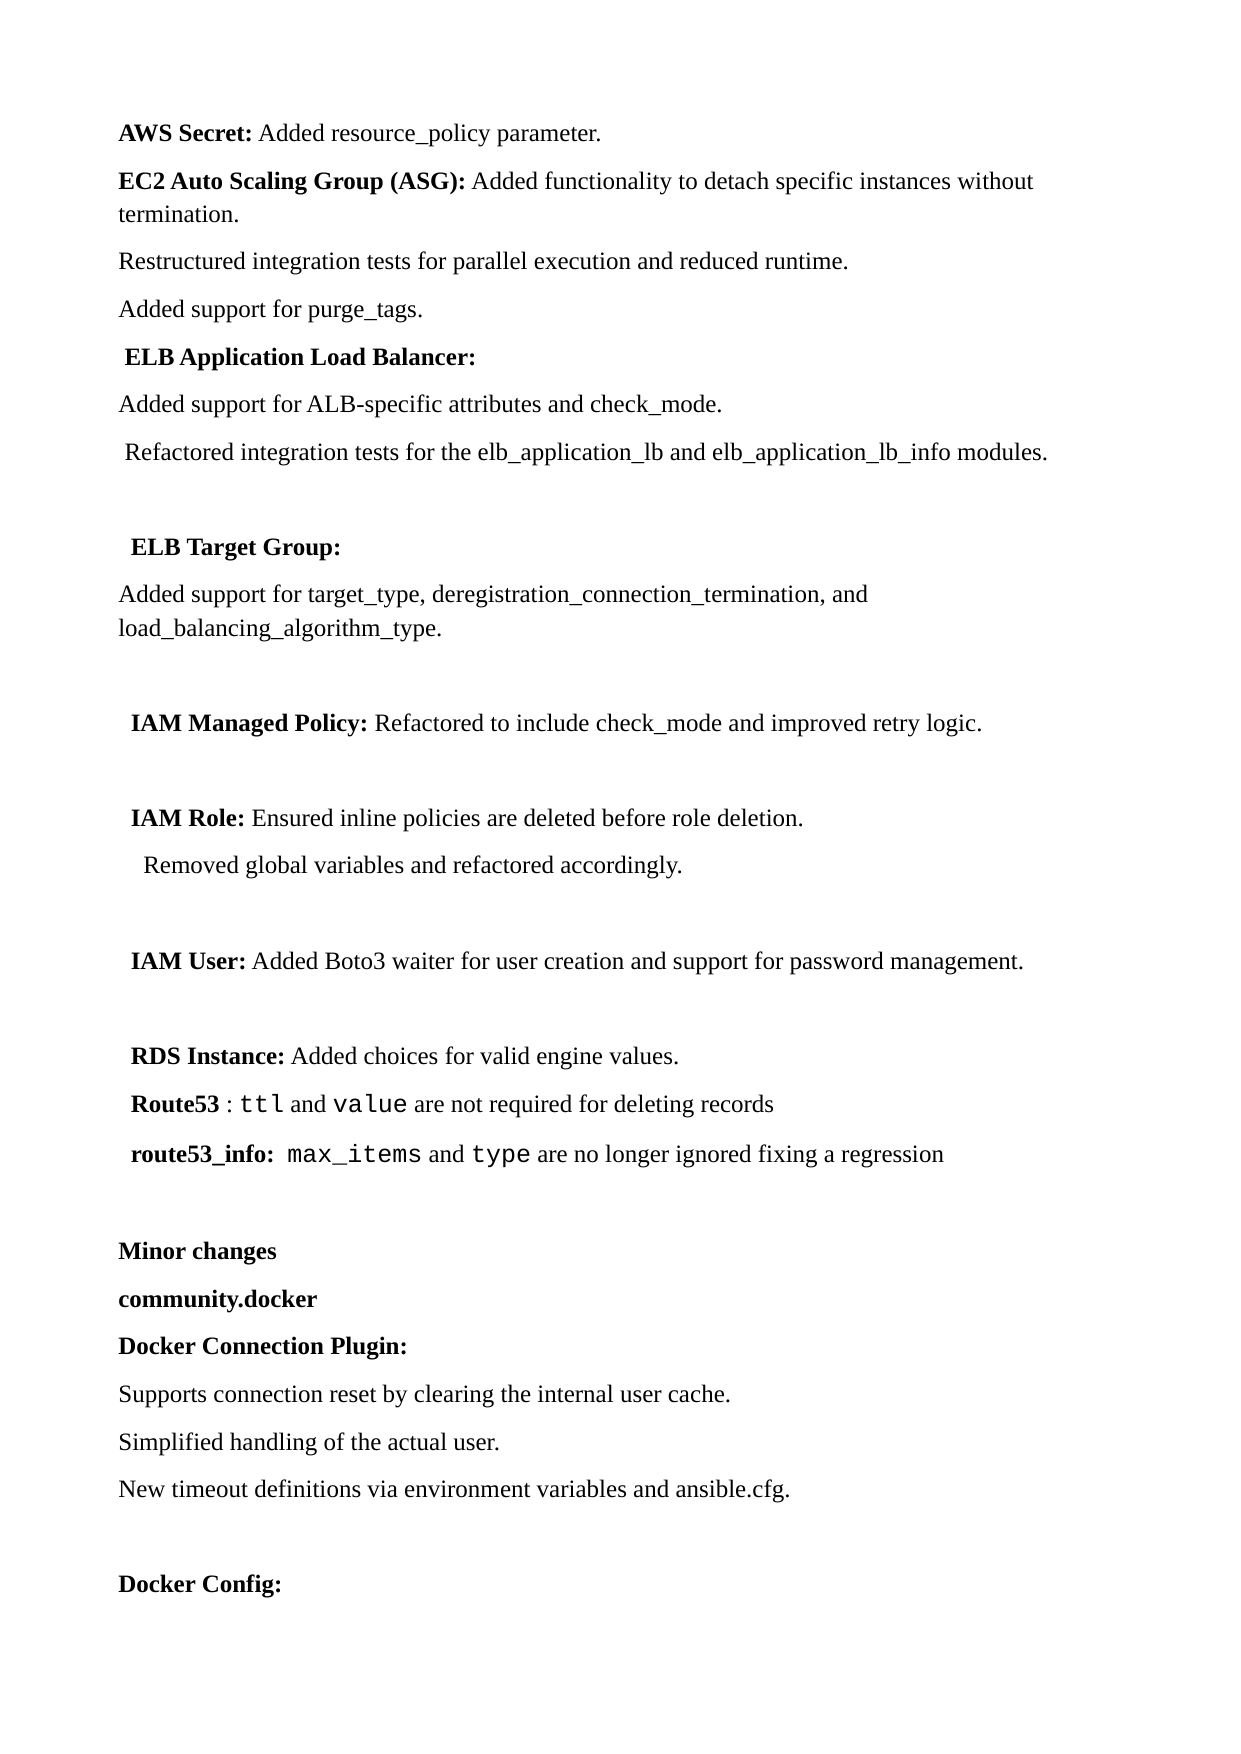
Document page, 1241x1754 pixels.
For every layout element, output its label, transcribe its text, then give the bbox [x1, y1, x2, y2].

text Minor changes [118, 1236, 1122, 1265]
text Restructured integration tests for parallel execution and reduced runtime. [118, 246, 1122, 275]
text Added support for ALB-specific attributes and check_mode. [118, 389, 1122, 418]
text community.docker [118, 1284, 1122, 1313]
text Removed global variables and refactored accordingly. [118, 851, 1122, 879]
text IAM Role: Ensured inline policies are deleted before role deletion. [118, 803, 1122, 832]
text Refactored integration tests for the elb_application_lb and elb_application_lb_info modules. [118, 437, 1122, 466]
text RDS Instance: Added choices for valid engine values. [118, 1041, 1122, 1070]
text IAM Managed Policy: Refactored to include check_mode and improved retry logic. [118, 708, 1122, 737]
text Added support for target_type, deregistration_connection_termination, and load_balancing_algorithm_type. [118, 579, 1122, 641]
text Route53 : ttl and value are not required for deleting records [118, 1089, 1122, 1119]
text AWS Secret: Added resource_policy parameter. [118, 118, 1122, 147]
text Docker Connection Plugin: [118, 1331, 1122, 1360]
text New timeout definitions via environment variables and ansible.cfg. [118, 1474, 1122, 1503]
text EC2 Auto Scaling Group (ASG): Added functionality to detach specific instances without termination. [118, 166, 1122, 227]
text route53_info: max_items and type are no longer ignored fixing a regression [118, 1139, 1122, 1169]
text ELB Target Group: [118, 532, 1122, 561]
text Simplified handling of the actual user. [118, 1427, 1122, 1455]
text ELB Application Load Balancer: [118, 342, 1122, 370]
text Supports connection reset by clearing the internal user cache. [118, 1379, 1122, 1408]
text IAM User: Added Boto3 waiter for user creation and support for password management. [118, 946, 1122, 974]
text Docker Config: [118, 1569, 1122, 1598]
text Added support for purge_tags. [118, 294, 1122, 323]
